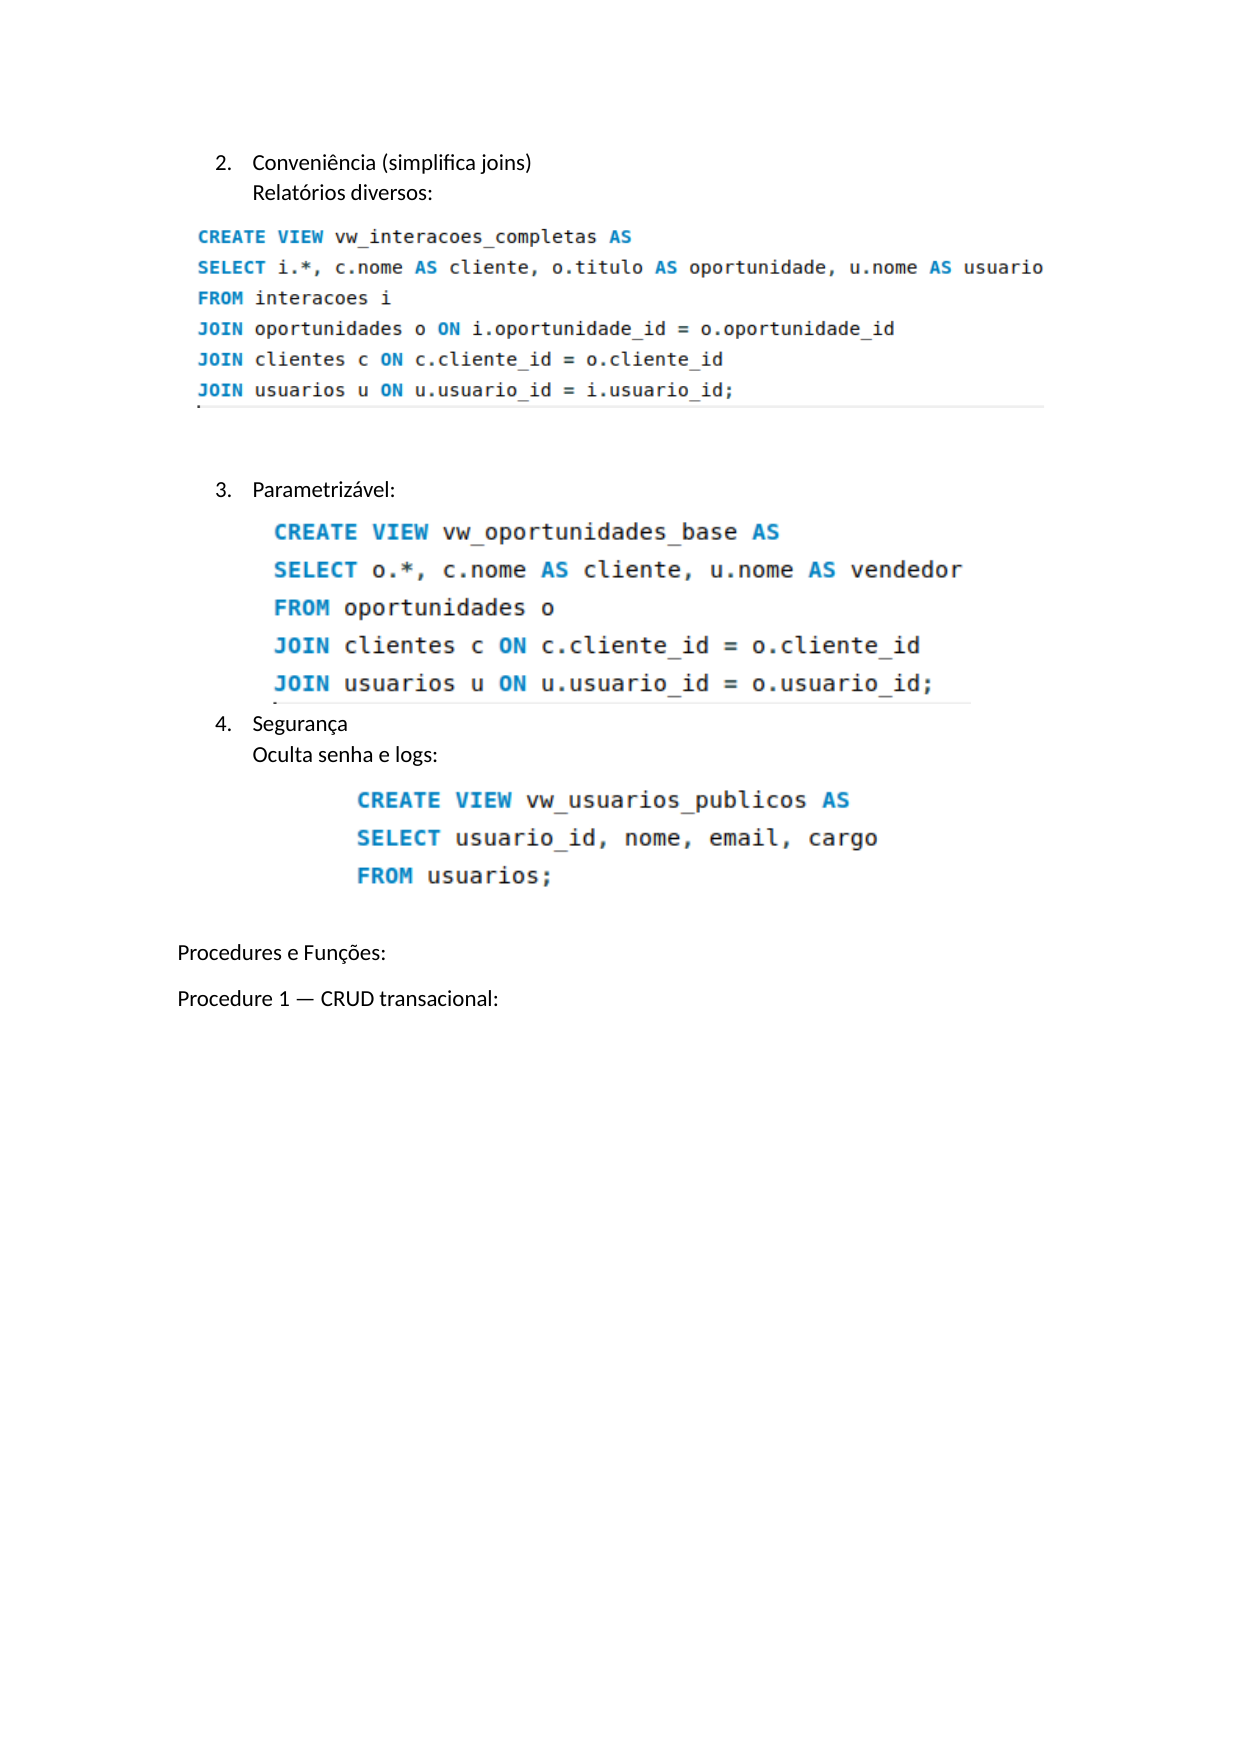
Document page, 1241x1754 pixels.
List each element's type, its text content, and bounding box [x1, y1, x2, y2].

list Segurança Oculta senha e logs: [215, 709, 1063, 768]
list Parametrizável: [215, 475, 1063, 503]
picture [352, 786, 888, 890]
list Conveniência (simplifica joins) Relatórios diversos: [215, 148, 1063, 206]
text Procedures e Funções: [177, 787, 1063, 966]
text Procedure 1 — CRUD transacional: [177, 984, 1063, 1043]
picture [196, 224, 1045, 408]
picture [269, 522, 971, 704]
